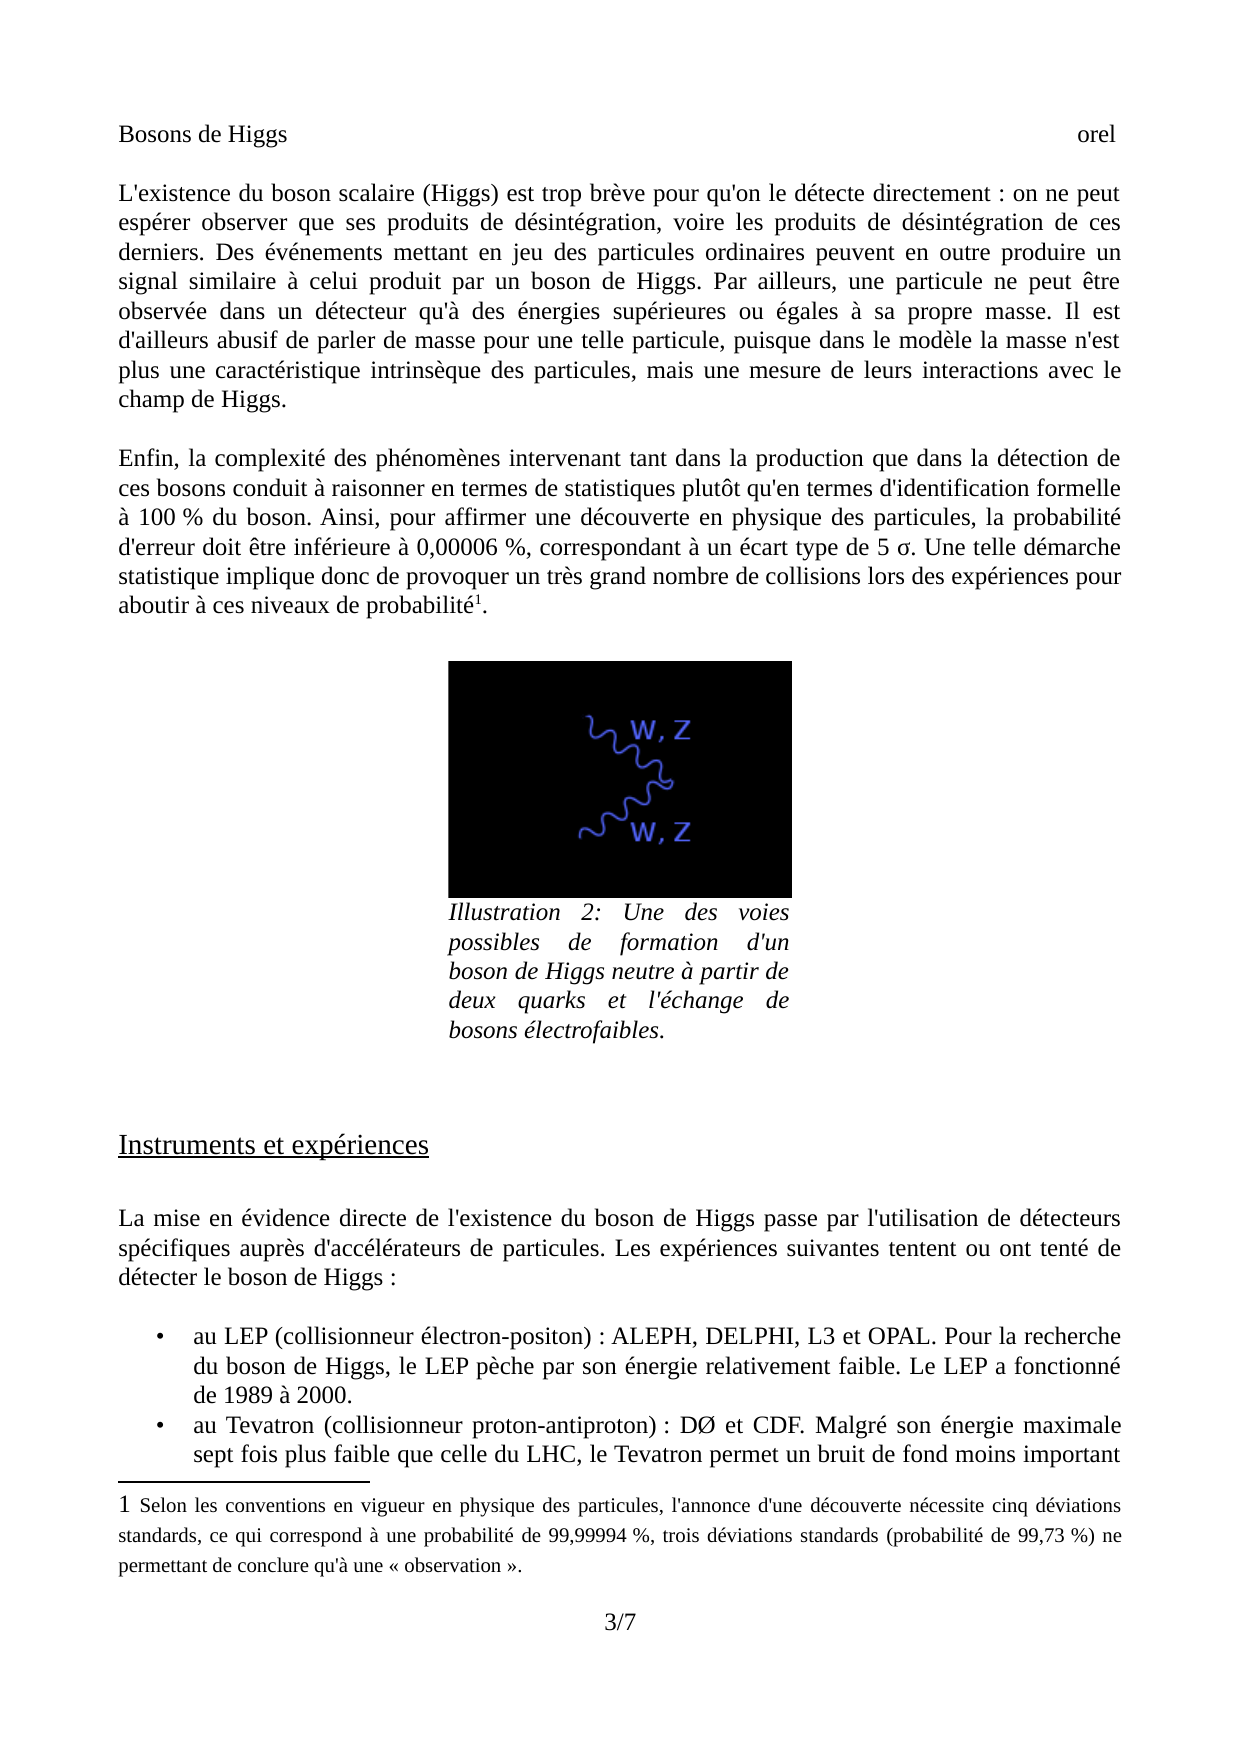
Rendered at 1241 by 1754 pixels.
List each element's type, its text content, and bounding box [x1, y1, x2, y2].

picture [448, 661, 792, 898]
text Illustration 2: Une des voies possibles de formation d'un boson de Higgs neutre à partir de deux quarks et l'échange de bosons électrofaibles. [448, 898, 792, 1044]
text Enfin, la complexité des phénomènes intervenant tant dans la production que dans la détection de ces bosons conduit à raisonner en termes de statistiques plutôt qu'en termes d'identification formelle à 100 % du boson. Ainsi, pour affirmer une découverte en physique des particules, la probabilité d'erreur doit être inférieure à 0,00006 %, correspondant à un écart type de 5 σ. Une telle démarche statistique implique donc de provoquer un très grand nombre de collisions lors des expériences pour aboutir à ces niveaux de probabilité. [118, 442, 1122, 619]
text La mise en évidence directe de l'existence du boson de Higgs passe par l'utilisation de détecteurs spécifiques auprès d'accélérateurs de particules. Les expériences suivantes tentent ou ont tenté de détecter le boson de Higgs : [118, 1203, 1122, 1291]
text L'existence du boson scalaire (Higgs) est trop brève pour qu'on le détecte directement : on ne peut espérer observer que ses produits de désintégration, voire les produits de désintégration de ces derniers. Des événements mettant en jeu des particules ordinaires peuvent en outre produire un signal similaire à celui produit par un boson de Higgs. Par ailleurs, une particule ne peut être observée dans un détecteur qu'à des énergies supérieures ou égales à sa propre masse. Il est d'ailleurs abusif de parler de masse pour une telle particule, puisque dans le modèle la masse n'est plus une caractéristique intrinsèque des particules, mais une mesure de leurs interactions avec le champ de Higgs. [118, 177, 1122, 413]
list au Tevatron (collisionneur proton-antiproton) : DØ et CDF. Malgré son énergie maximale sept fois plus faible que celle du LHC, le Tevatron permet un bruit de fond moins important [156, 1409, 1122, 1468]
list au LEP (collisionneur électron-positon) : ALEPH, DELPHI, L3 et OPAL. Pour la recherche du boson de Higgs, le LEP pèche par son énergie relativement faible. Le LEP a fonctionné de 1989 à 2000. [156, 1321, 1122, 1409]
subtitle Instruments et expériences [118, 1127, 1122, 1161]
text Selon les conventions en vigueur en physique des particules, l'annonce d'une découverte nécessite cinq déviations standards, ce qui correspond à une probabilité de 99,99994 %, trois déviations standards (probabilité de 99,73 %) ne permettant de conclure qu'à une « observation ». [118, 1488, 1122, 1577]
